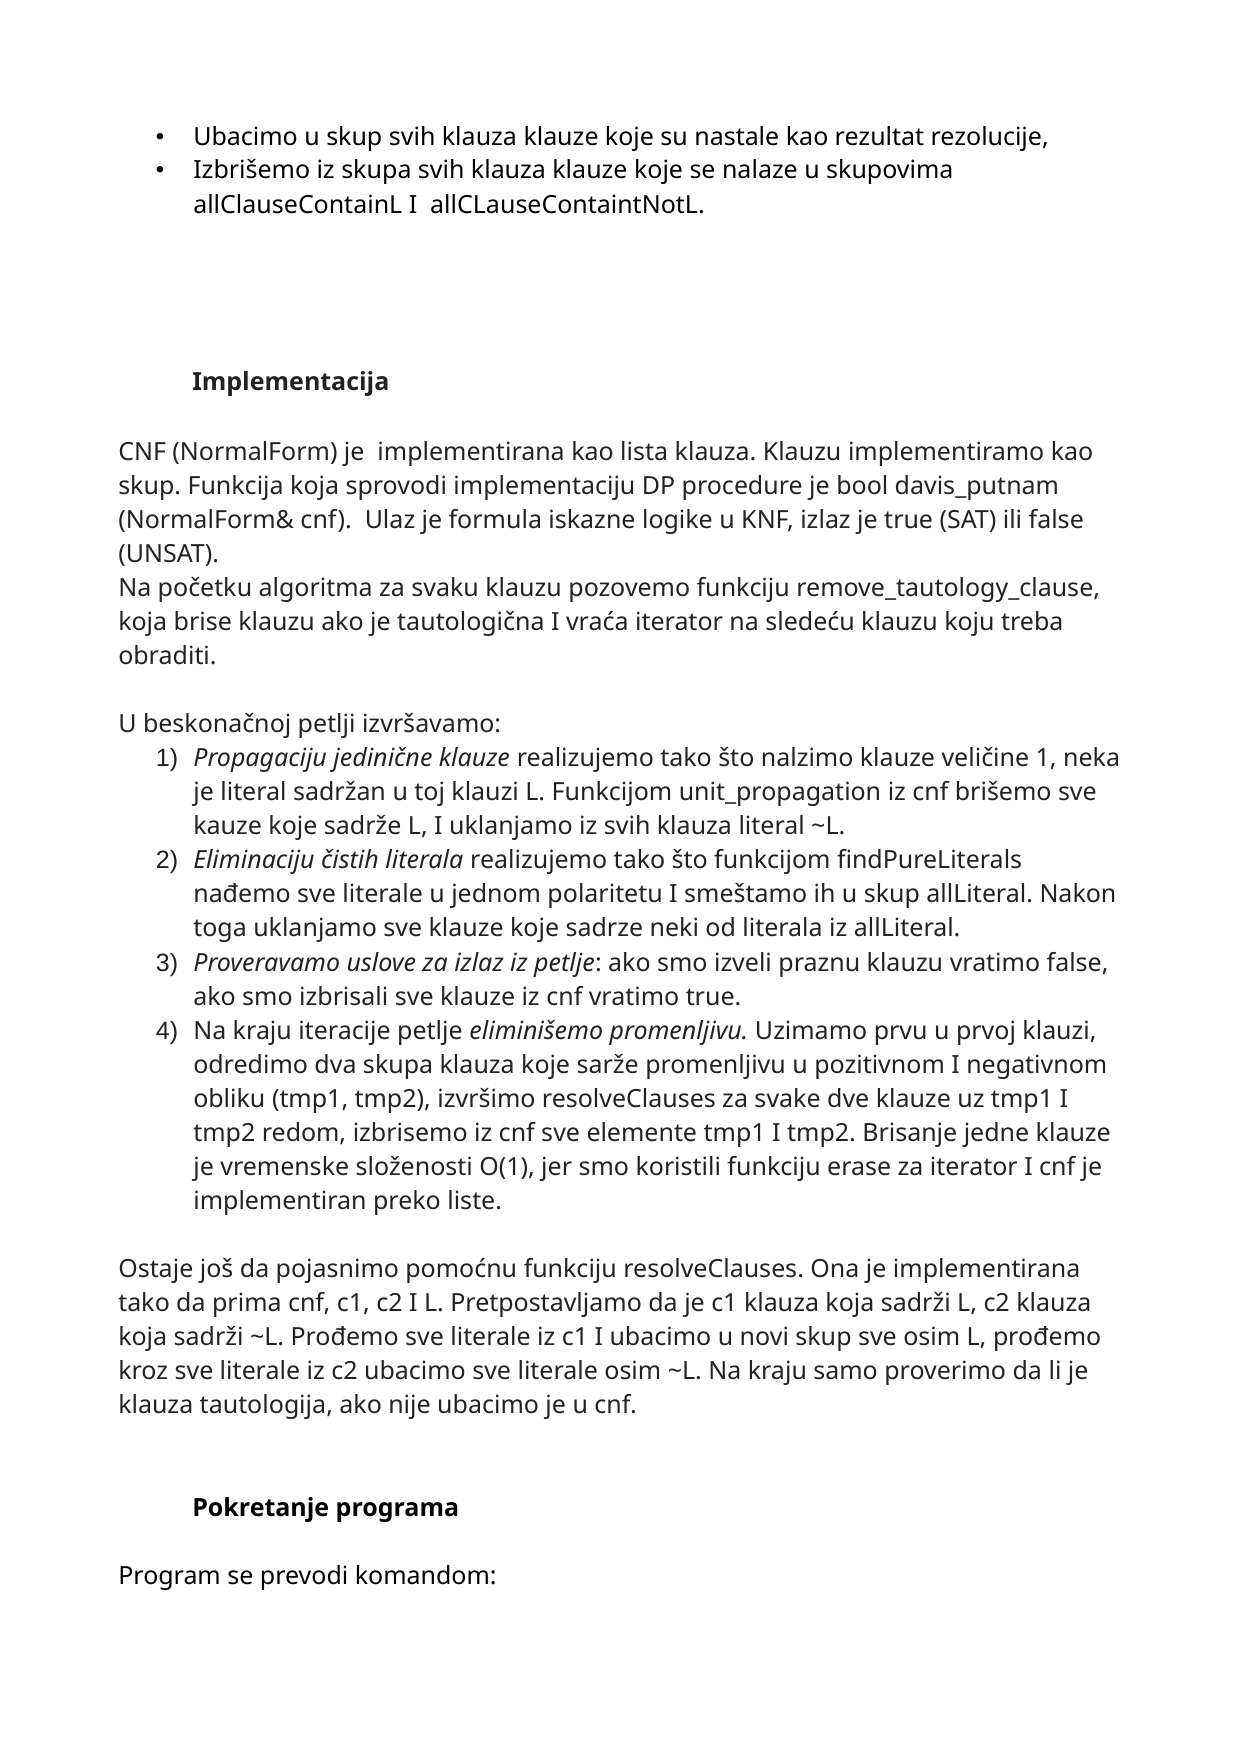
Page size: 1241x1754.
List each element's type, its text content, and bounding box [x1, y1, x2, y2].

list Na kraju iteracije petlje eliminišemo promenljivu. Uzimamo prvu u prvoj klauzi, odredimo dva skupa klauza koje sarže promenljivu u pozitivnom I negativnom obliku (tmp1, tmp2), izvršimo resolveClauses za svake dve klauze uz tmp1 I tmp2 redom, izbrisemo iz cnf sve elemente tmp1 I tmp2. Brisanje jedne klauze je vremenske složenosti O(1), jer smo koristili funkciju erase za iterator I cnf je implementiran preko liste. [156, 1012, 1122, 1217]
list Proveravamo uslove za izlaz iz petlje: ako smo izveli praznu klauzu vratimo false, ako smo izbrisali sve klauze iz cnf vratimo true. [156, 944, 1122, 1012]
list Propagaciju jedinične klauze realizujemo tako što nalzimo klauze veličine 1, neka je literal sadržan u toj klauzi L. Funkcijom unit_propagation iz cnf brišemo sve kauze koje sadrže L, I uklanjamo iz svih klauza literal ~L. [156, 740, 1122, 842]
list Eliminaciju čistih literala realizujemo tako što funkcijom findPureLiterals nađemo sve literale u jednom polaritetu I smeštamo ih u skup allLiteral. Nakon toga uklanjamo sve klauze koje sadrze neki od literala iz allLiteral. [156, 842, 1122, 944]
list Ubacimo u skup svih klauza klauze koje su nastale kao rezultat rezolucije, [156, 118, 1122, 152]
text Program se prevodi komandom: [118, 1557, 1122, 1591]
text Ostaje još da pojasnimo pomoćnu funkciju resolveClauses. Ona je implementirana tako da prima cnf, c1, c2 I L. Pretpostavljamo da je c1 klauza koja sadrži L, c2 klauza koja sadrži ~L. Prođemo sve literale iz c1 I ubacimo u novi skup sve osim L, prođemo kroz sve literale iz c2 ubacimo sve literale osim ~L. Na kraju samo proverimo da li je klauza tautologija, ako nije ubacimo je u cnf. [118, 1251, 1122, 1421]
text U beskonačnoj petlji izvršavamo: [118, 706, 1122, 740]
text CNF (NormalForm) je implementirana kao lista klauza. Klauzu implementiramo kao skup. Funkcija koja sprovodi implementaciju DP procedure je bool davis_putnam (NormalForm& cnf). Ulaz je formula iskazne logike u KNF, izlaz je true (SAT) ili false (UNSAT). [118, 433, 1122, 569]
text Implementacija [118, 357, 1122, 399]
text Pokretanje programa [118, 1489, 1122, 1523]
list Izbrišemo iz skupa svih klauza klauze koje se nalaze u skupovima allClauseContainL I allCLauseContaintNotL. [156, 152, 1122, 220]
text Na početku algoritma za svaku klauzu pozovemo funkciju remove_tautology_clause, koja brise klauzu ako je tautologična I vraća iterator na sledeću klauzu koju treba obraditi. [118, 569, 1122, 672]
